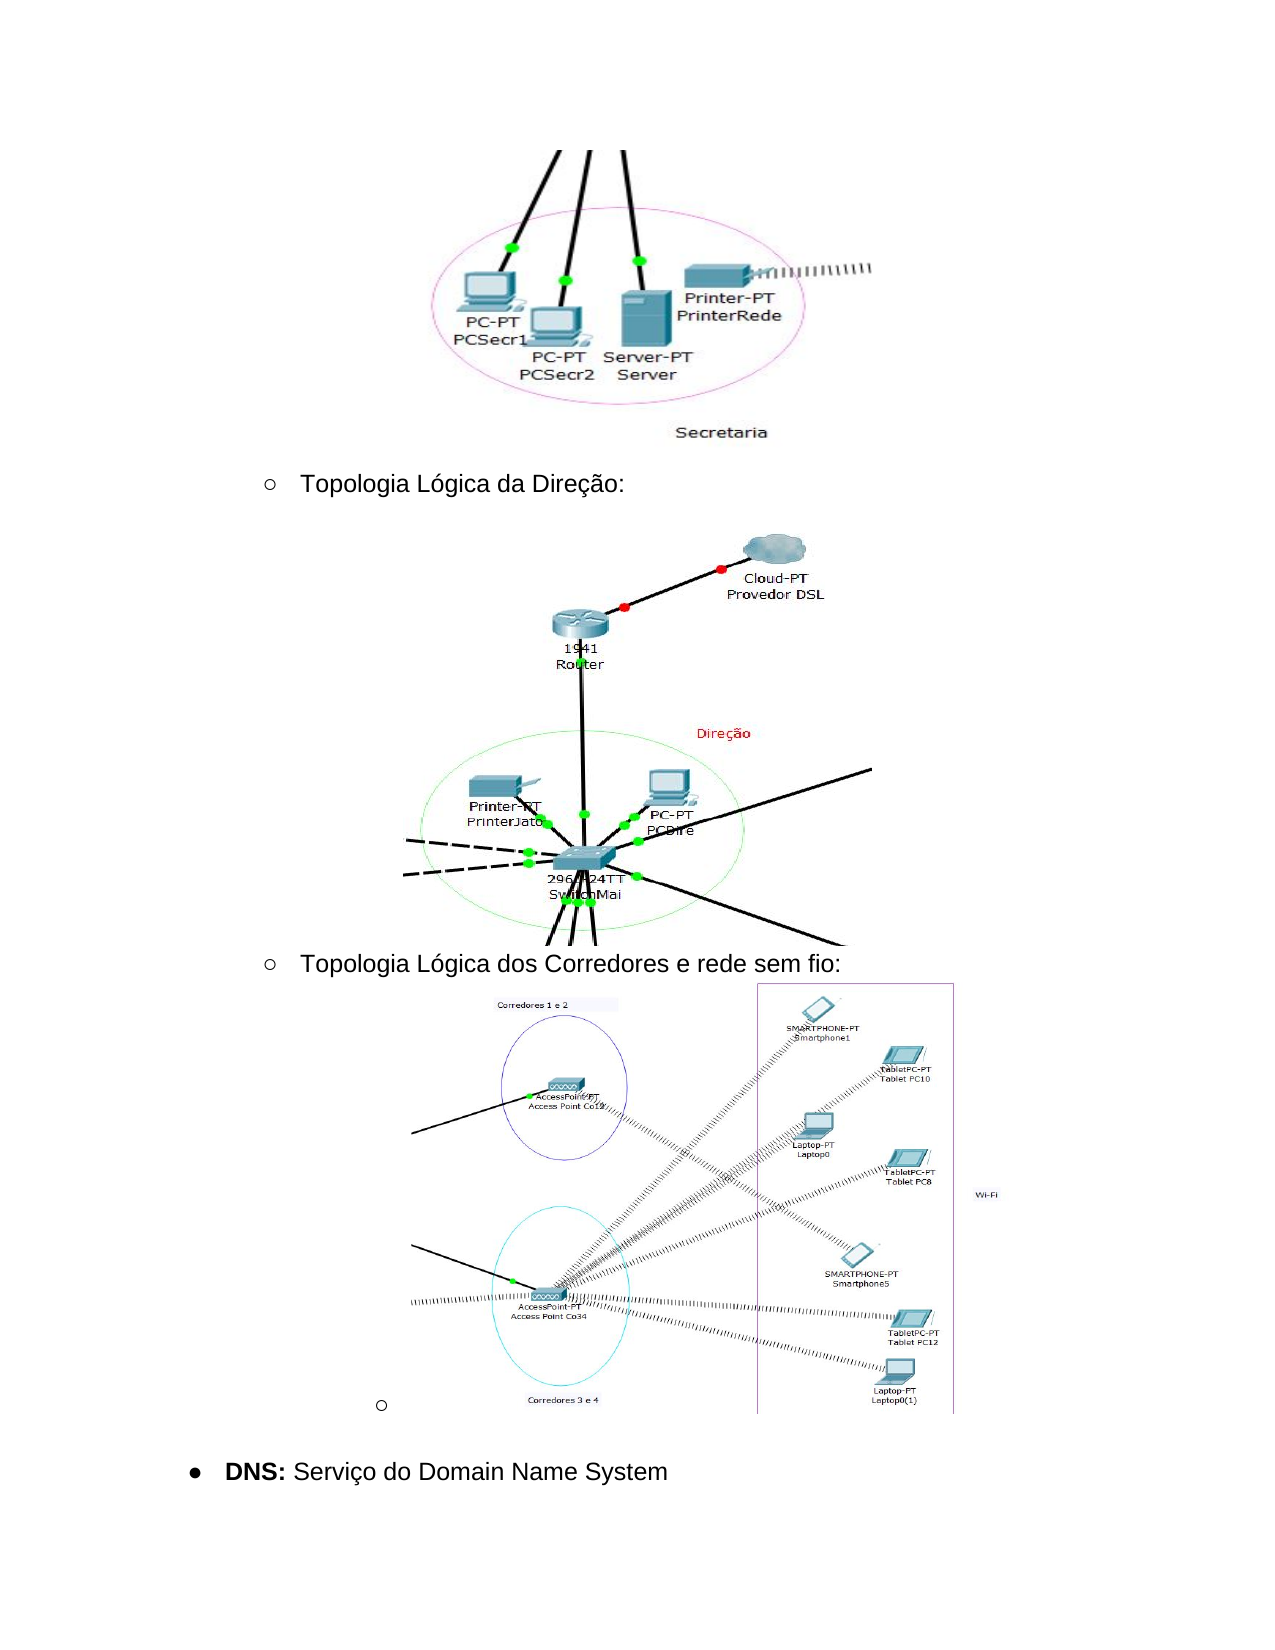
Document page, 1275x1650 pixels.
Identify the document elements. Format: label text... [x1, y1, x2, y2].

list Topologia Lógica da Direção: [262, 469, 1125, 497]
list DNS: Serviço do Domain Name System [187, 1456, 1125, 1485]
picture [411, 982, 1014, 1414]
picture [403, 501, 872, 946]
picture [403, 150, 872, 465]
list Topologia Lógica dos Corredores e rede sem fio: [262, 949, 1125, 978]
